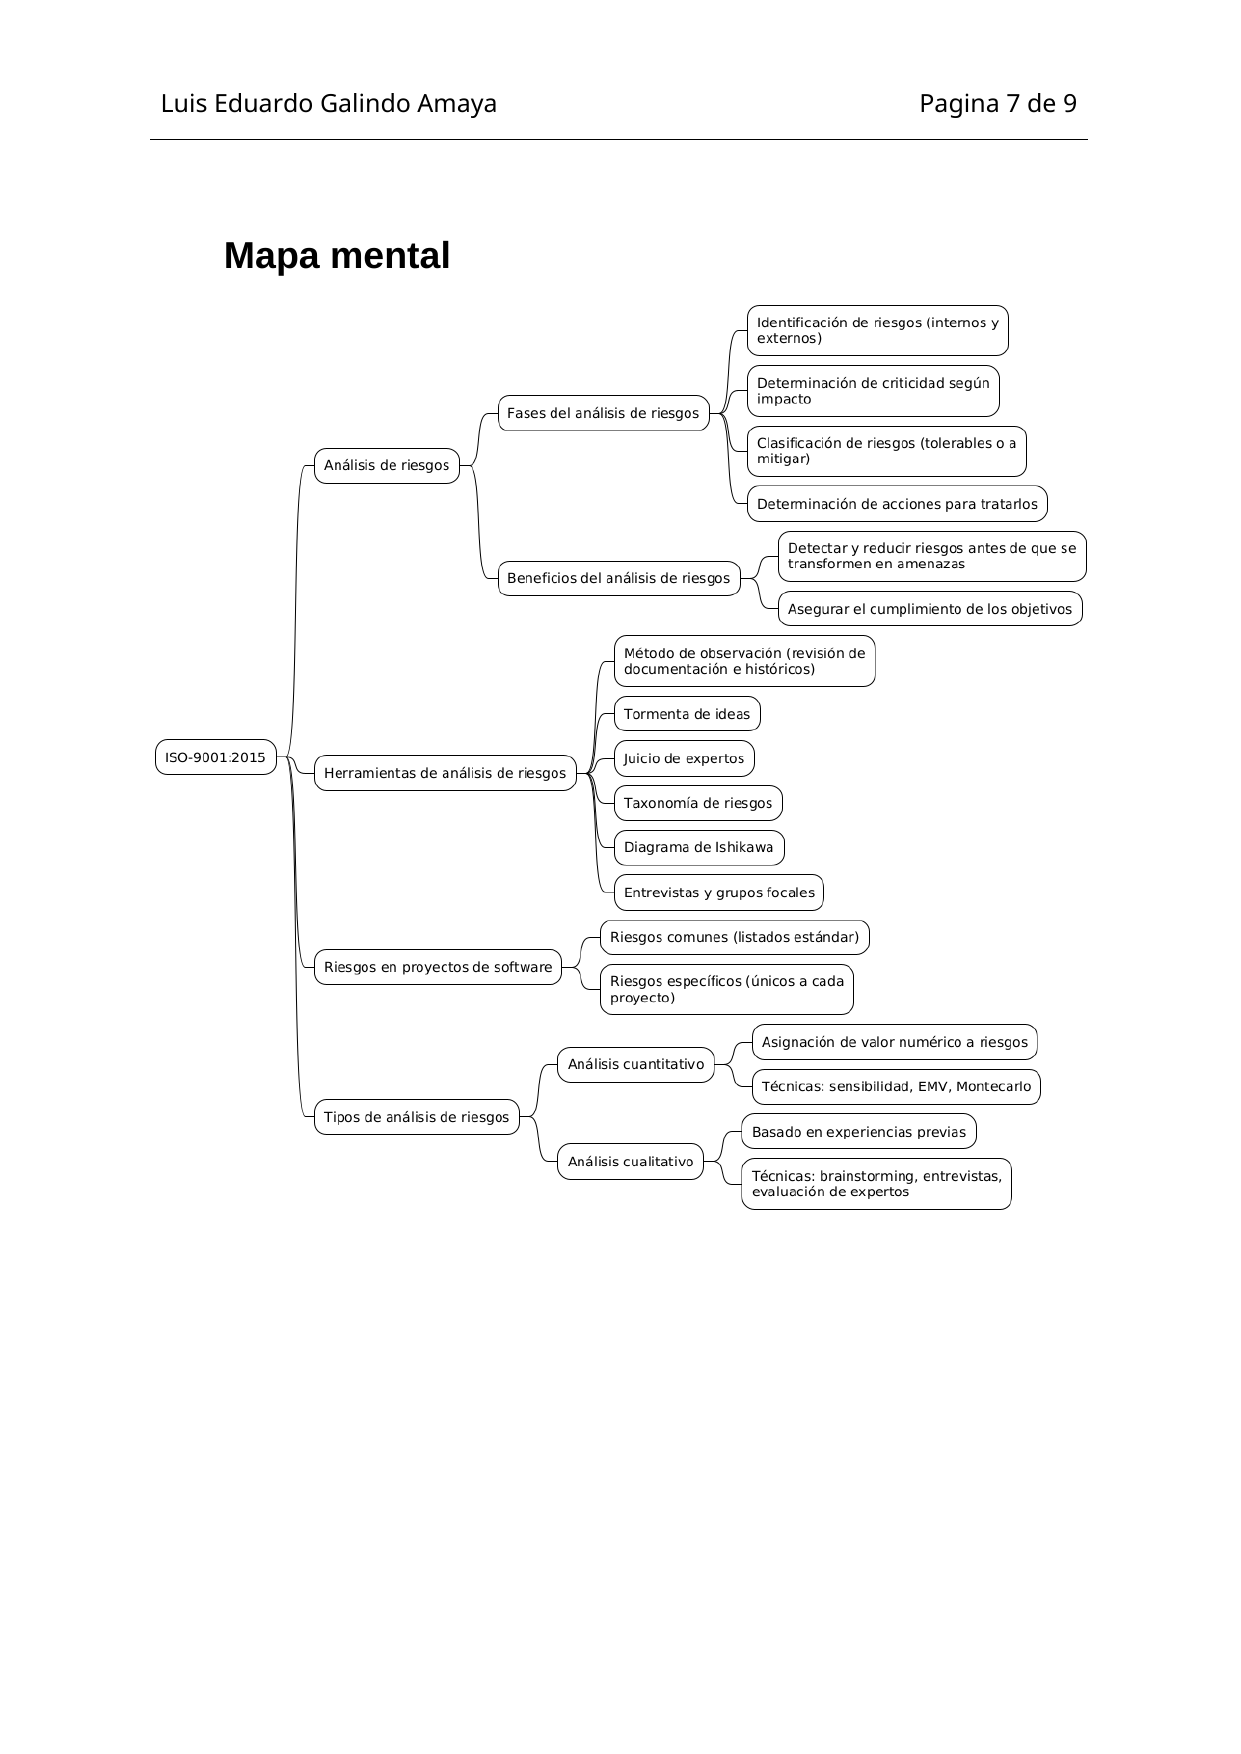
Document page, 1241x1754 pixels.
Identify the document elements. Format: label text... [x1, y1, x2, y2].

subtitle Mapa mental [150, 233, 1090, 276]
picture [150, 295, 1091, 1219]
